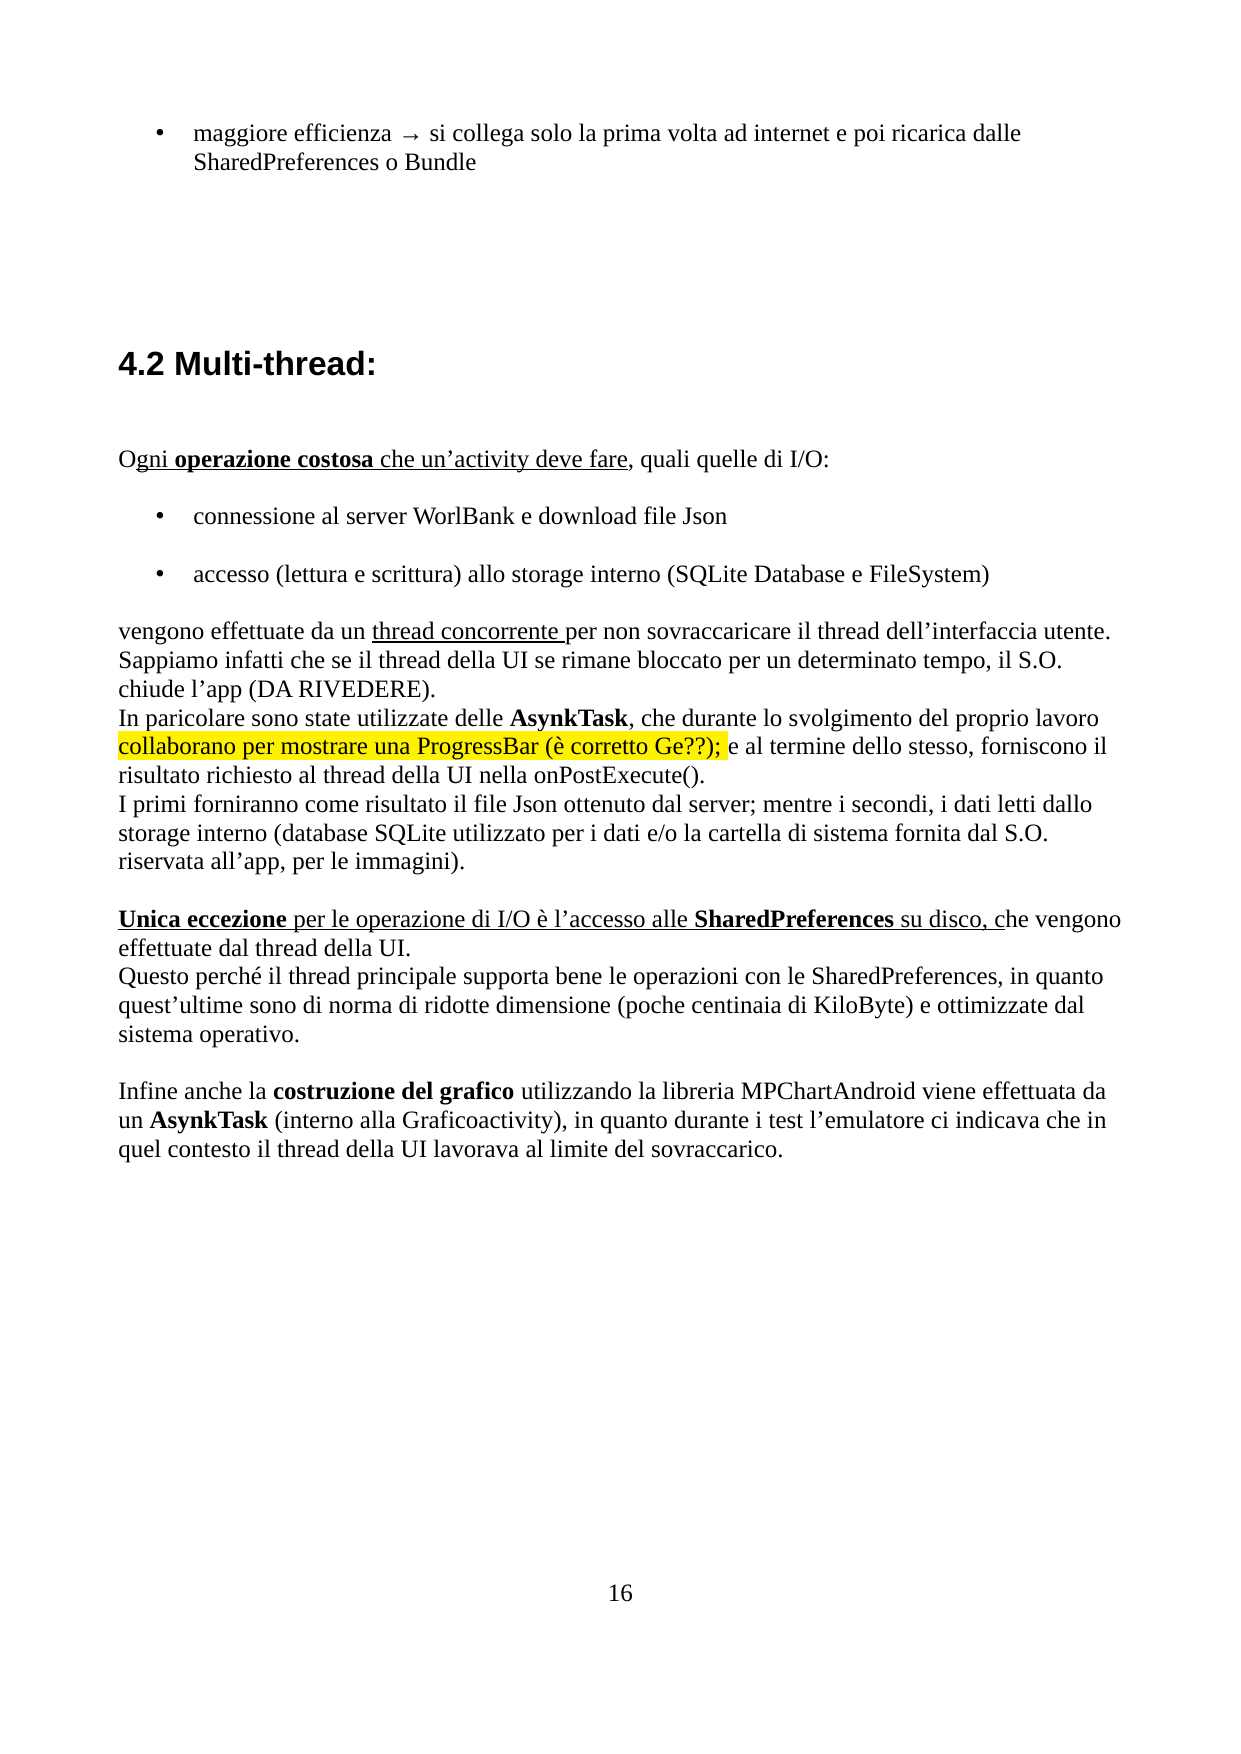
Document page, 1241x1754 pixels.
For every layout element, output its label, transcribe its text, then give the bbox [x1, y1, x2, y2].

subtitle 4.2 Multi-thread: [118, 344, 1122, 382]
text Infine anche la costruzione del grafico utilizzando la libreria MPChartAndroid viene effettuata da un AsynkTask (interno alla Graficoactivity), in quanto durante i test l’emulatore ci indicava che in quel contesto il thread della UI lavorava al limite del sovraccarico. [118, 1076, 1122, 1163]
text Sappiamo infatti che se il thread della UI se rimane bloccato per un determinato tempo, il S.O. chiude l’app (DA RIVEDERE). [118, 645, 1122, 703]
text vengono effettuate da un thread concorrente per non sovraccaricare il thread dell’interfaccia utente. [118, 616, 1122, 645]
text In paricolare sono state utilizzate delle AsynkTask, che durante lo svolgimento del proprio lavoro collaborano per mostrare una ProgressBar (è corretto Ge??); e al termine dello stesso, forniscono il risultato richiesto al thread della UI nella onPostExecute(). [118, 703, 1122, 789]
list maggiore efficienza → si collega solo la prima volta ad internet e poi ricarica dalle SharedPreferences o Bundle [156, 118, 1122, 176]
text I primi forniranno come risultato il file Json ottenuto dal server; mentre i secondi, i dati letti dallo storage interno (database SQLite utilizzato per i dati e/o la cartella di sistema fornita dal S.O. riservata all’app, per le immagini). [118, 789, 1122, 875]
list accesso (lettura e scrittura) allo storage interno (SQLite Database e FileSystem) [156, 559, 1122, 588]
text Questo perché il thread principale supporta bene le operazioni con le SharedPreferences, in quanto quest’ultime sono di norma di ridotte dimensione (poche centinaia di KiloByte) e ottimizzate dal sistema operativo. [118, 961, 1122, 1048]
text Unica eccezione per le operazione di I/O è l’accesso alle SharedPreferences su disco, che vengono effettuate dal thread della UI. [118, 904, 1122, 961]
text Ogni operazione costosa che un’activity deve fare, quali quelle di I/O: [118, 444, 1122, 473]
list connessione al server WorlBank e download file Json [156, 501, 1122, 530]
